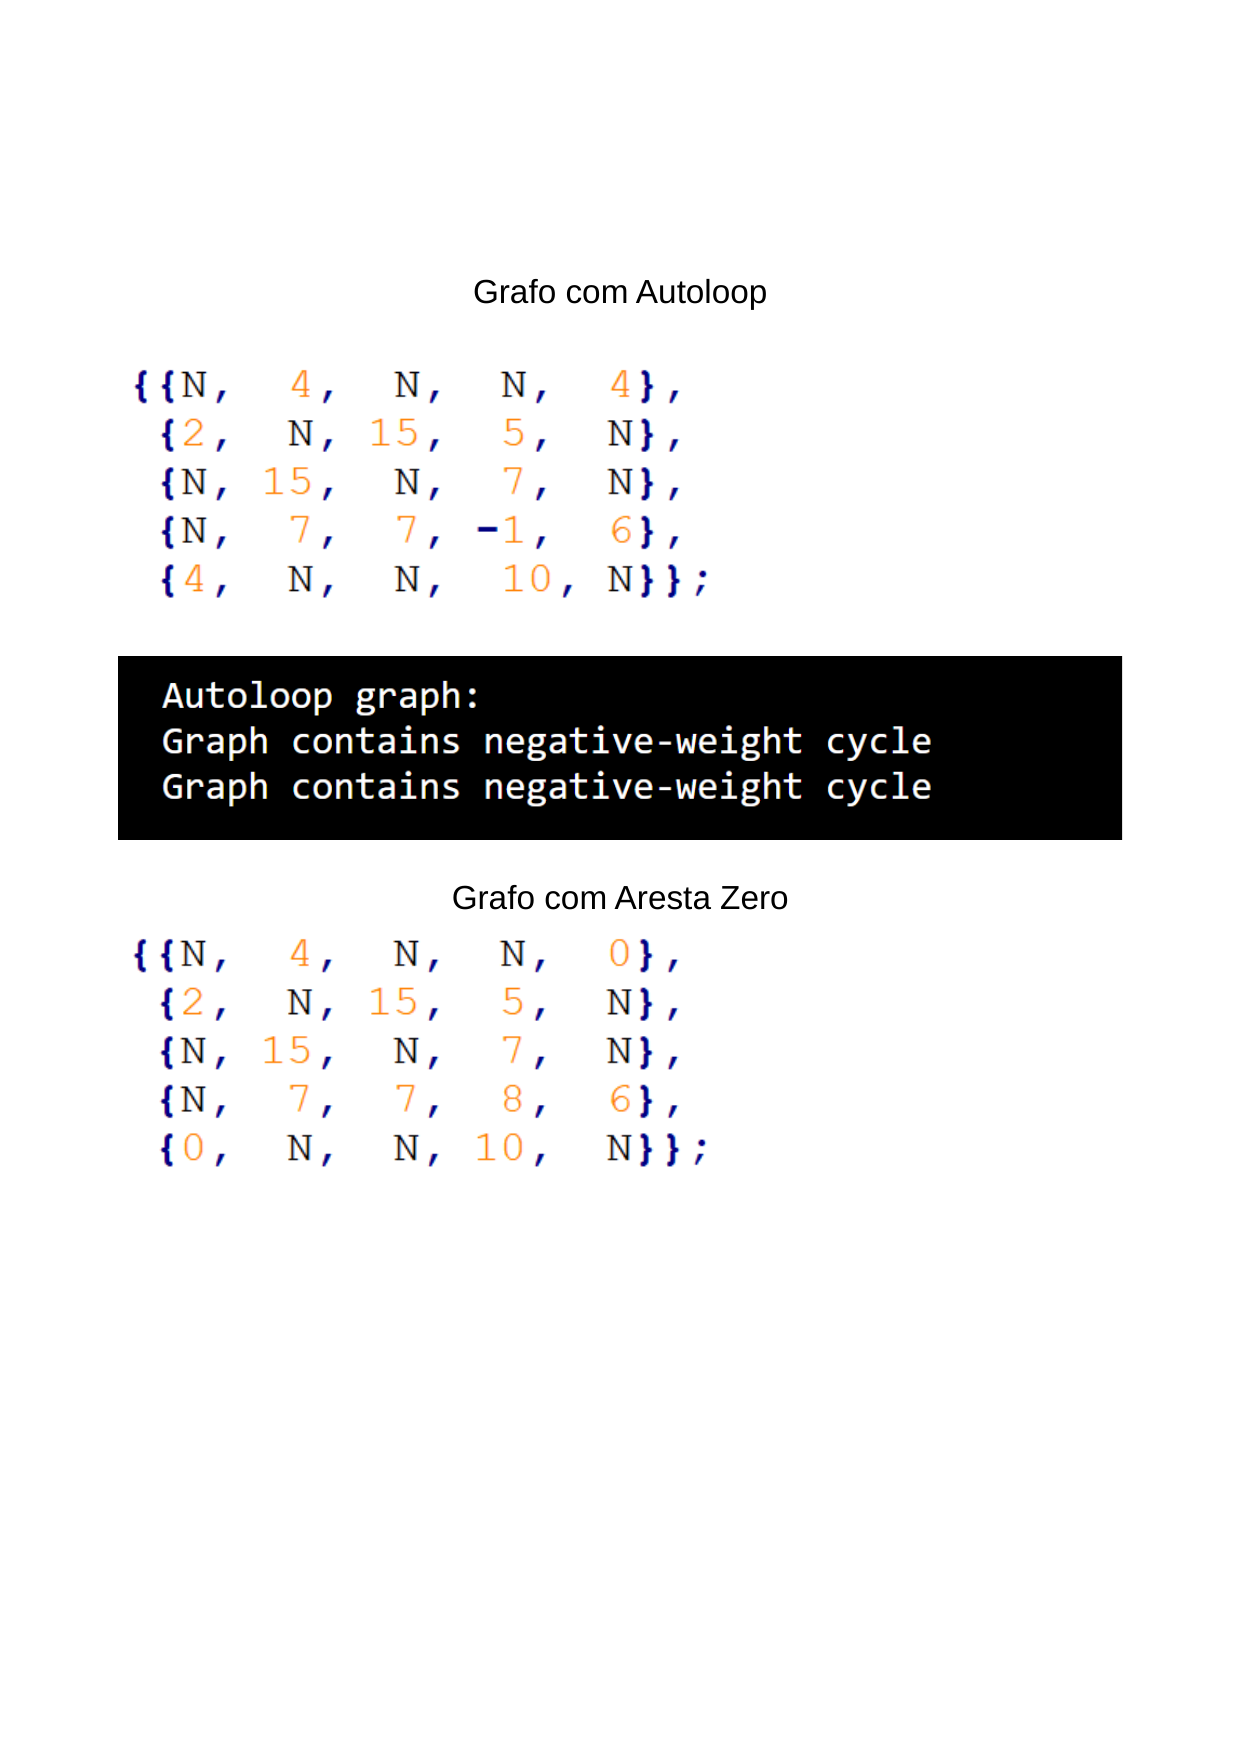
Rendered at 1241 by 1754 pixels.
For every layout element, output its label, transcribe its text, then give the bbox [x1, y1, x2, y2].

text Grafo com Autoloop [118, 272, 1122, 310]
picture [118, 656, 1123, 840]
text Grafo com Aresta Zero [118, 878, 1122, 917]
picture [128, 325, 724, 626]
picture [121, 916, 723, 1198]
